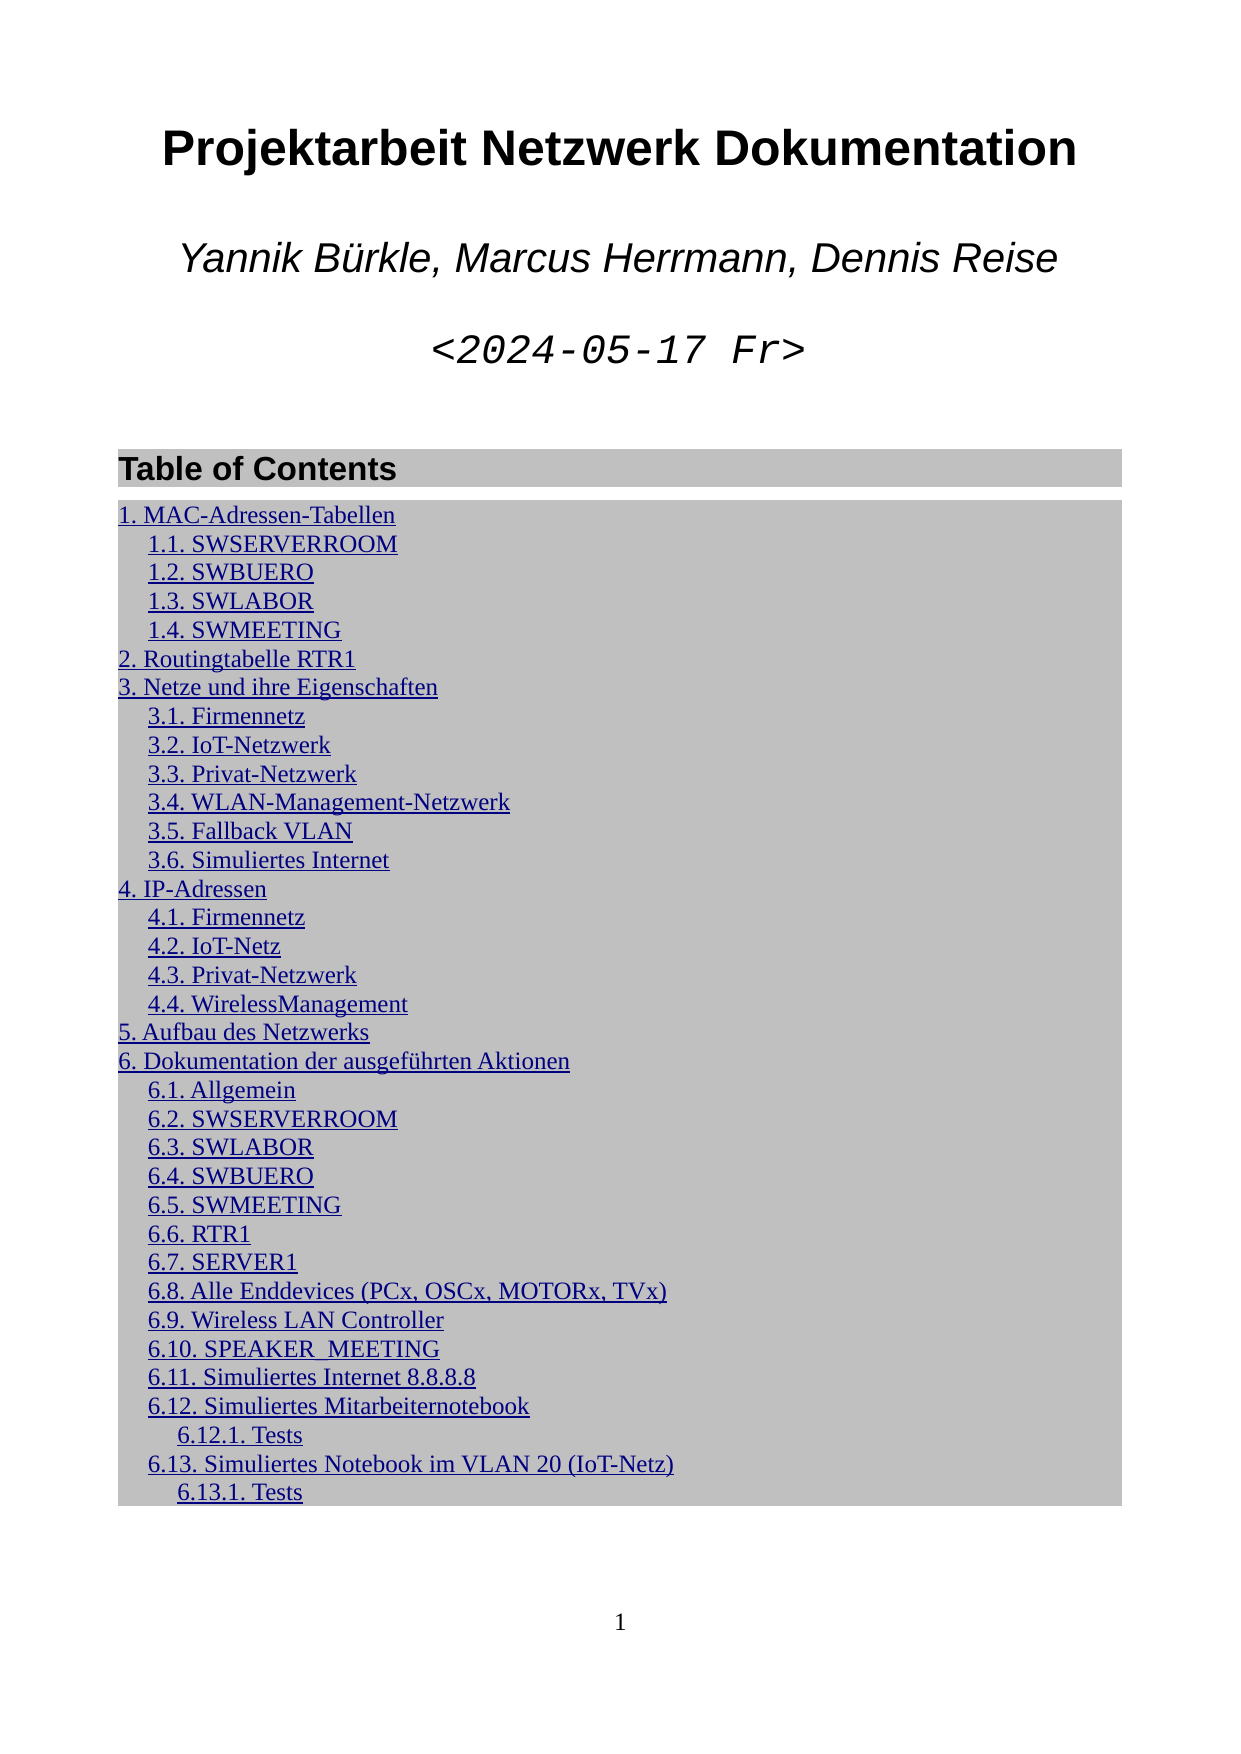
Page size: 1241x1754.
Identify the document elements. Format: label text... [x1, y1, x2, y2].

text 4. IP-Adressen [118, 874, 1122, 902]
text 6.3. SWLABOR [148, 1132, 1122, 1161]
text 4.4. WirelessManagement [148, 989, 1122, 1017]
text 1.2. SWBUERO [148, 557, 1122, 586]
text 6.5. SWMEETING [148, 1190, 1122, 1219]
text 3.3. Privat-Netzwerk [148, 759, 1122, 787]
text 6.12.1. Tests [177, 1420, 1122, 1449]
text 1. MAC-Adressen-Tabellen [118, 500, 1122, 529]
text 3.5. Fallback VLAN [148, 816, 1122, 845]
text 3.1. Firmennetz [148, 701, 1122, 730]
text 6.12. Simuliertes Mitarbeiternotebook [148, 1391, 1122, 1420]
text 6.4. SWBUERO [148, 1161, 1122, 1190]
text 1.4. SWMEETING [148, 615, 1122, 644]
text 4.3. Privat-Netzwerk [148, 960, 1122, 989]
text 1.3. SWLABOR [148, 586, 1122, 615]
text 3. Netze und ihre Eigenschaften [118, 672, 1122, 701]
text 6.6. RTR1 [148, 1219, 1122, 1247]
text 2. Routingtabelle RTR1 [118, 644, 1122, 672]
text 6. Dokumentation der ausgeführten Aktionen [118, 1046, 1122, 1075]
text 6.1. Allgemein [148, 1075, 1122, 1104]
subtitle <2024-05-17 Fr> [118, 329, 1122, 376]
text 1.1. SWSERVERROOM [148, 529, 1122, 557]
subtitle Yannik Bürkle, Marcus Herrmann, Dennis Reise [118, 233, 1122, 281]
text 6.13. Simuliertes Notebook im VLAN 20 (IoT-Netz) [148, 1449, 1122, 1477]
subtitle Table of Contents [118, 449, 1122, 487]
text 6.10. SPEAKER_MEETING [148, 1334, 1122, 1362]
text 3.4. WLAN-Management-Netzwerk [148, 787, 1122, 816]
text 3.6. Simuliertes Internet [148, 845, 1122, 874]
text 6.11. Simuliertes Internet 8.8.8.8 [148, 1362, 1122, 1391]
text 6.2. SWSERVERROOM [148, 1104, 1122, 1132]
text 6.13.1. Tests [177, 1477, 1122, 1506]
text 4.1. Firmennetz [148, 902, 1122, 931]
text 6.8. Alle Enddevices (PCx, OSCx, MOTORx, TVx) [148, 1276, 1122, 1305]
title Projektarbeit Netzwerk Dokumentation [118, 118, 1122, 176]
text 6.7. SERVER1 [148, 1247, 1122, 1276]
text 4.2. IoT-Netz [148, 931, 1122, 960]
text 3.2. IoT-Netzwerk [148, 730, 1122, 759]
text 6.9. Wireless LAN Controller [148, 1305, 1122, 1334]
text 5. Aufbau des Netzwerks [118, 1017, 1122, 1046]
